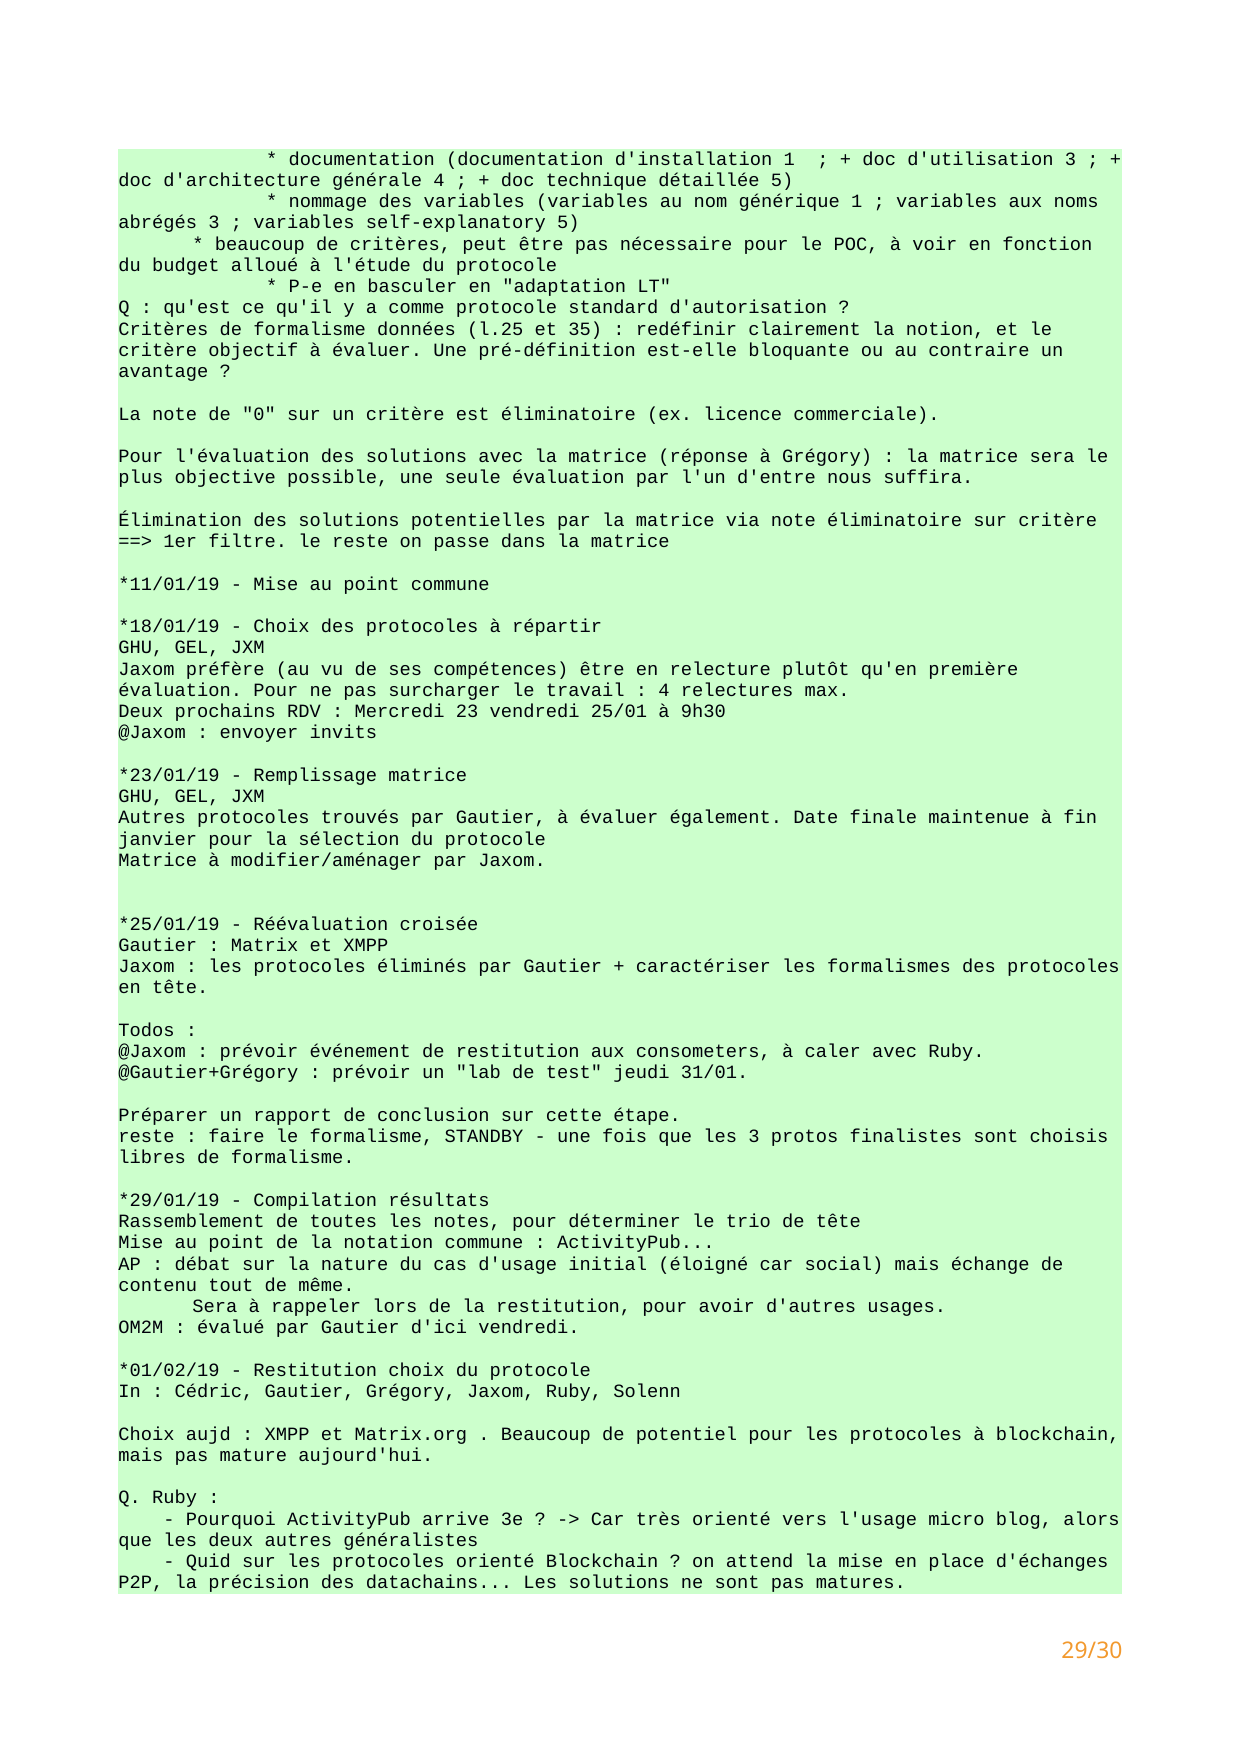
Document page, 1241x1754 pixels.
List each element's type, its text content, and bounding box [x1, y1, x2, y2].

text Mise au point de la notation commune : ActivityPub... [118, 1233, 1122, 1254]
text AP : débat sur la nature du cas d'usage initial (éloigné car social) mais échange de contenu tout de même. [118, 1254, 1122, 1297]
text Q. Ruby : [118, 1488, 1122, 1509]
text Autres protocoles trouvés par Gautier, à évaluer également. Date finale maintenue à fin janvier pour la sélection du protocole [118, 808, 1122, 851]
text @Jaxom : envoyer invits [118, 723, 1122, 744]
text *18/01/19 - Choix des protocoles à répartir [118, 617, 1122, 638]
text Choix aujd : XMPP et Matrix.org . Beaucoup de potentiel pour les protocoles à blockchain, mais pas mature aujourd'hui. [118, 1424, 1122, 1467]
text GHU, GEL, JXM [118, 638, 1122, 659]
text Jaxom préfère (au vu de ses compétences) être en relecture plutôt qu'en première évaluation. Pour ne pas surcharger le travail : 4 relectures max. [118, 659, 1122, 702]
text * beaucoup de critères, peut être pas nécessaire pour le POC, à voir en fonction du budget alloué à l'étude du protocole [118, 234, 1122, 277]
text - Pourquoi ActivityPub arrive 3e ? -> Car très orienté vers l'usage micro blog, alors que les deux autres généralistes [118, 1509, 1122, 1552]
text @Jaxom : prévoir événement de restitution aux consometers, à caler avec Ruby. [118, 1042, 1122, 1063]
text * nommage des variables (variables au nom générique 1 ; variables aux noms abrégés 3 ; variables self-explanatory 5) [118, 192, 1122, 234]
text *01/02/19 - Restitution choix du protocole [118, 1361, 1122, 1382]
text *25/01/19 - Réévaluation croisée [118, 914, 1122, 936]
text Préparer un rapport de conclusion sur cette étape. [118, 1106, 1122, 1127]
text Rassemblement de toutes les notes, pour déterminer le trio de tête [118, 1212, 1122, 1233]
text *23/01/19 - Remplissage matrice [118, 766, 1122, 787]
text * documentation (documentation d'installation 1 ; + doc d'utilisation 3 ; + doc d'architecture générale 4 ; + doc technique détaillée 5) [118, 149, 1122, 192]
text *29/01/19 - Compilation résultats [118, 1191, 1122, 1212]
text Pour l'évaluation des solutions avec la matrice (réponse à Grégory) : la matrice sera le plus objective possible, une seule évaluation par l'un d'entre nous suffira. [118, 447, 1122, 489]
text GHU, GEL, JXM [118, 787, 1122, 808]
text La note de "0" sur un critère est éliminatoire (ex. licence commerciale). [118, 404, 1122, 426]
text Critères de formalisme données (l.25 et 35) : redéfinir clairement la notion, et le critère objectif à évaluer. Une pré-définition est-elle bloquante ou au contraire un avantage ? [118, 319, 1122, 383]
text In : Cédric, Gautier, Grégory, Jaxom, Ruby, Solenn [118, 1382, 1122, 1403]
text Todos : [118, 1021, 1122, 1042]
text OM2M : évalué par Gautier d'ici vendredi. [118, 1318, 1122, 1339]
text reste : faire le formalisme, STANDBY - une fois que les 3 protos finalistes sont choisis libres de formalisme. [118, 1127, 1122, 1169]
text Q : qu'est ce qu'il y a comme protocole standard d'autorisation ? [118, 298, 1122, 319]
text * P-e en basculer en "adaptation LT" [118, 277, 1122, 298]
text Élimination des solutions potentielles par la matrice via note éliminatoire sur critère ==> 1er filtre. le reste on passe dans la matrice [118, 511, 1122, 553]
text *11/01/19 - Mise au point commune [118, 574, 1122, 596]
text Jaxom : les protocoles éliminés par Gautier + caractériser les formalismes des protocoles en tête. [118, 957, 1122, 999]
text Matrice à modifier/aménager par Jaxom. [118, 851, 1122, 872]
text Sera à rappeler lors de la restitution, pour avoir d'autres usages. [118, 1297, 1122, 1318]
text - Quid sur les protocoles orienté Blockchain ? on attend la mise en place d'échanges P2P, la précision des datachains... Les solutions ne sont pas matures. [118, 1552, 1122, 1594]
text Gautier : Matrix et XMPP [118, 936, 1122, 957]
text Deux prochains RDV : Mercredi 23 vendredi 25/01 à 9h30 [118, 702, 1122, 723]
text @Gautier+Grégory : prévoir un "lab de test" jeudi 31/01. [118, 1063, 1122, 1084]
